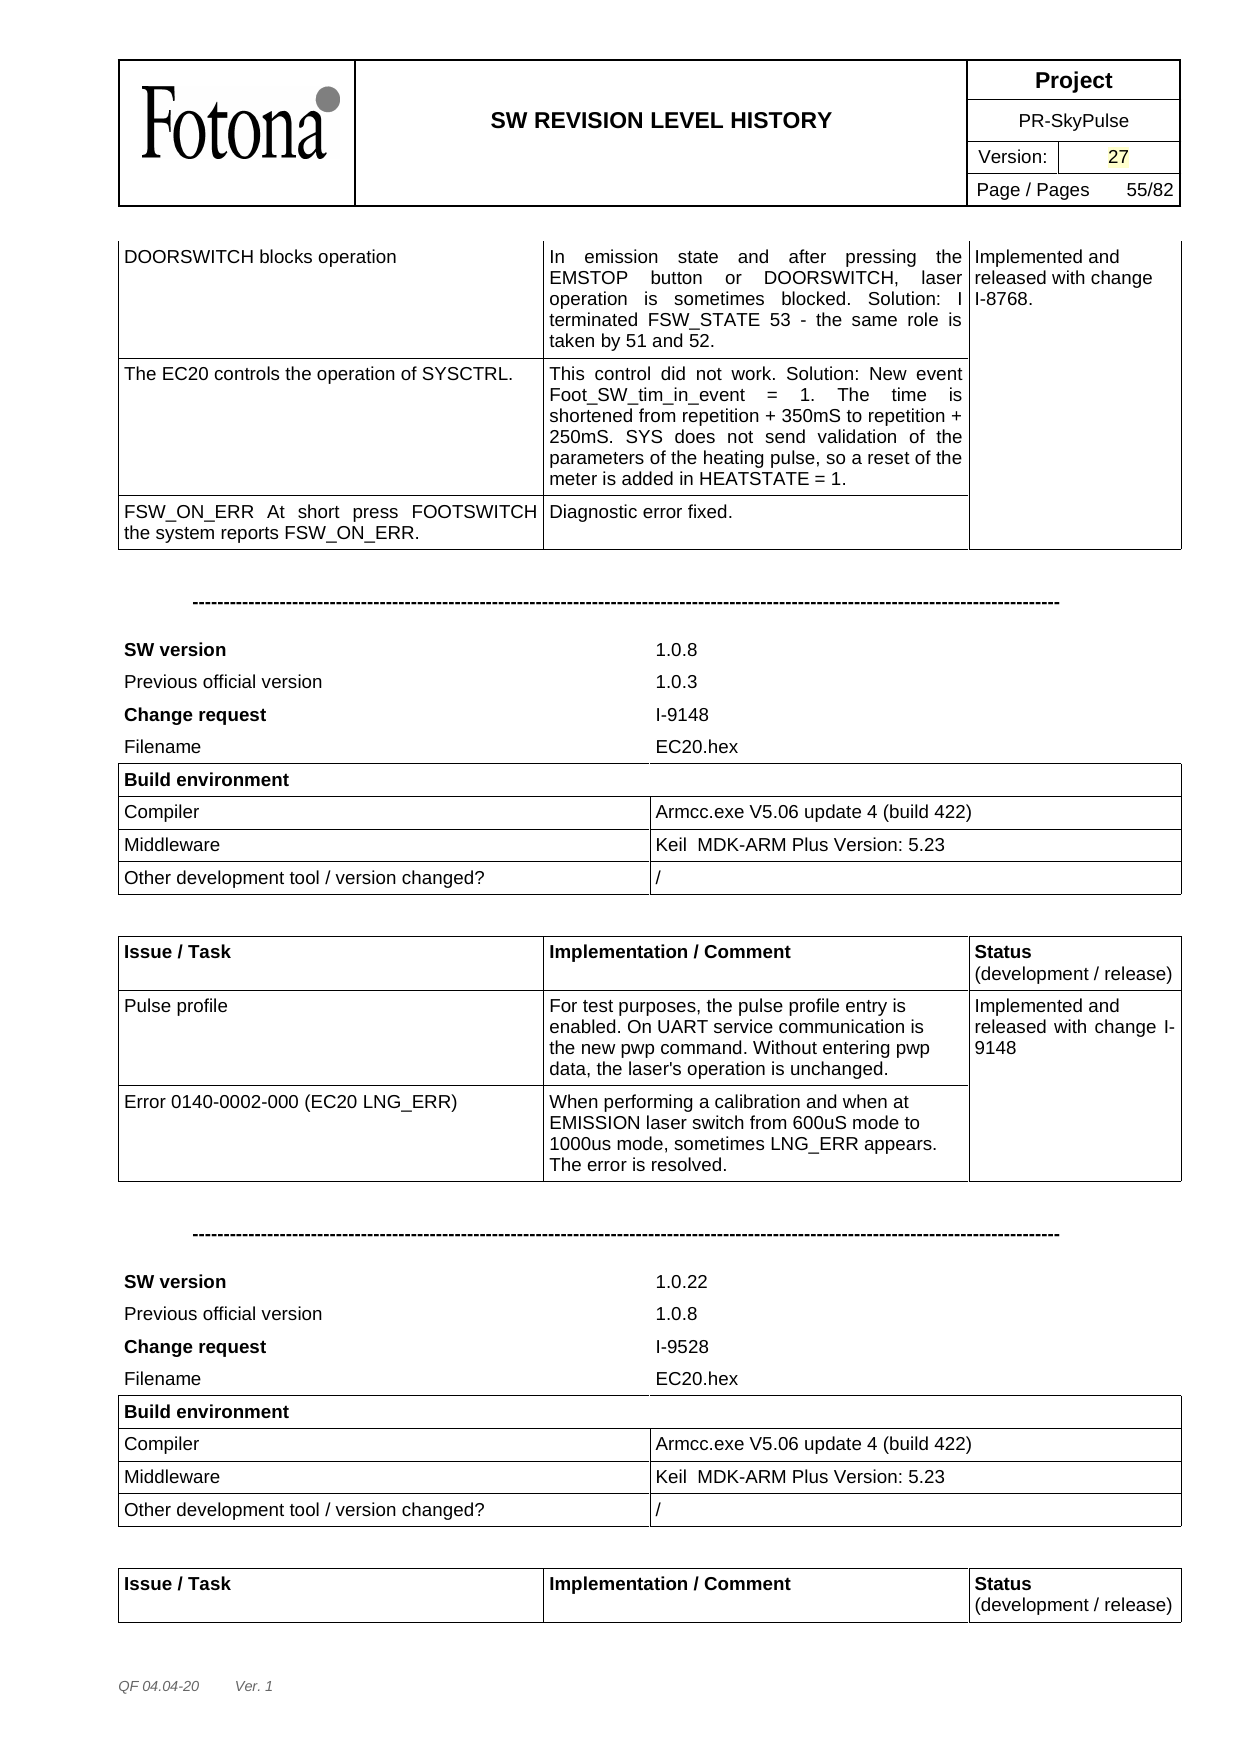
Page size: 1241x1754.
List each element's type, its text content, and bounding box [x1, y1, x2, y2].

table_cell DOORSWITCH blocks operation [119, 241, 543, 358]
table_cell Change request [118, 699, 649, 731]
table_header 1.0.8 [650, 634, 1181, 666]
table_cell Implemented and released with change I-9148 [970, 991, 1181, 1181]
table_header Status (development / release) [970, 1569, 1181, 1622]
table_cell Diagnostic error fixed. [544, 496, 968, 549]
table_cell I-9528 [650, 1330, 1181, 1363]
table_cell Middleware [119, 1462, 649, 1493]
table_cell FSW_ON_ERR At short press FOOTSWITCH the system reports FSW_ON_ERR. [119, 496, 543, 549]
table_cell 1.0.3 [650, 666, 1181, 698]
table_cell / [651, 1494, 1181, 1526]
table_cell Build environment [119, 1396, 1181, 1428]
table_cell Compiler [119, 797, 649, 829]
table_header SW version [118, 1265, 649, 1298]
table_cell Change request [118, 1330, 649, 1363]
table_header Implementation / Comment [544, 1569, 968, 1622]
table_cell Error 0140-0002-000 (EC20 LNG_ERR) [119, 1086, 543, 1181]
table_cell Build environment [119, 764, 1181, 796]
table_cell I-9148 [650, 699, 1181, 731]
table_cell Filename [118, 731, 649, 763]
table_cell Middleware [119, 830, 649, 861]
table_cell Compiler [119, 1429, 649, 1461]
table_cell The EC20 controls the operation of SYSCTRL. [119, 359, 543, 495]
table_cell / [651, 862, 1181, 894]
table_cell For test purposes, the pulse profile entry is enabled. On UART service communication is the new pwp command. Without entering pwp data, the laser's operation is unchanged. [544, 991, 968, 1085]
table_header 1.0.22 [650, 1265, 1181, 1298]
table_cell Keil MDK-ARM Plus Version: 5.23 [651, 1462, 1181, 1493]
table_cell Keil MDK-ARM Plus Version: 5.23 [651, 830, 1181, 861]
table_cell EC20.hex [650, 731, 1181, 763]
table_cell Armcc.exe V5.06 update 4 (build 422) [651, 797, 1181, 829]
table_cell When performing a calibration and when at EMISSION laser switch from 600uS mode to 1000us mode, sometimes LNG_ERR appears. The error is resolved. [544, 1086, 968, 1181]
table_header Implementation / Comment [544, 937, 968, 990]
table_cell Filename [118, 1363, 649, 1395]
table_cell Other development tool / version changed? [119, 862, 649, 894]
table_cell EC20.hex [650, 1363, 1181, 1395]
table_header Status (development / release) [970, 937, 1181, 990]
text ------------------------------------------------------------------------------------------------------------------------------------------- [118, 1223, 1163, 1244]
table_cell Other development tool / version changed? [119, 1494, 649, 1526]
table_cell Previous official version [118, 1298, 649, 1330]
table_cell Implemented and released with change I-8768. [970, 241, 1181, 549]
table_cell Armcc.exe V5.06 update 4 (build 422) [651, 1429, 1181, 1461]
table_header SW version [118, 634, 649, 666]
table_header Issue / Task [119, 937, 543, 990]
text ------------------------------------------------------------------------------------------------------------------------------------------- [118, 591, 1163, 612]
table_cell 1.0.8 [650, 1298, 1181, 1330]
table_cell In emission state and after pressing the EMSTOP button or DOORSWITCH, laser operation is sometimes blocked. Solution: I terminated FSW_STATE 53 - the same role is taken by 51 and 52. [544, 241, 968, 358]
table_cell Previous official version [118, 666, 649, 698]
table_cell This control did not work. Solution: New event Foot_SW_tim_in_event = 1. The time is shortened from repetition + 350mS to repetition + 250mS. SYS does not send validation of the parameters of the heating pulse, so a reset of the meter is added in HEATSTATE = 1. [544, 359, 968, 495]
table_cell Pulse profile [119, 991, 543, 1085]
table_header Issue / Task [119, 1569, 543, 1622]
